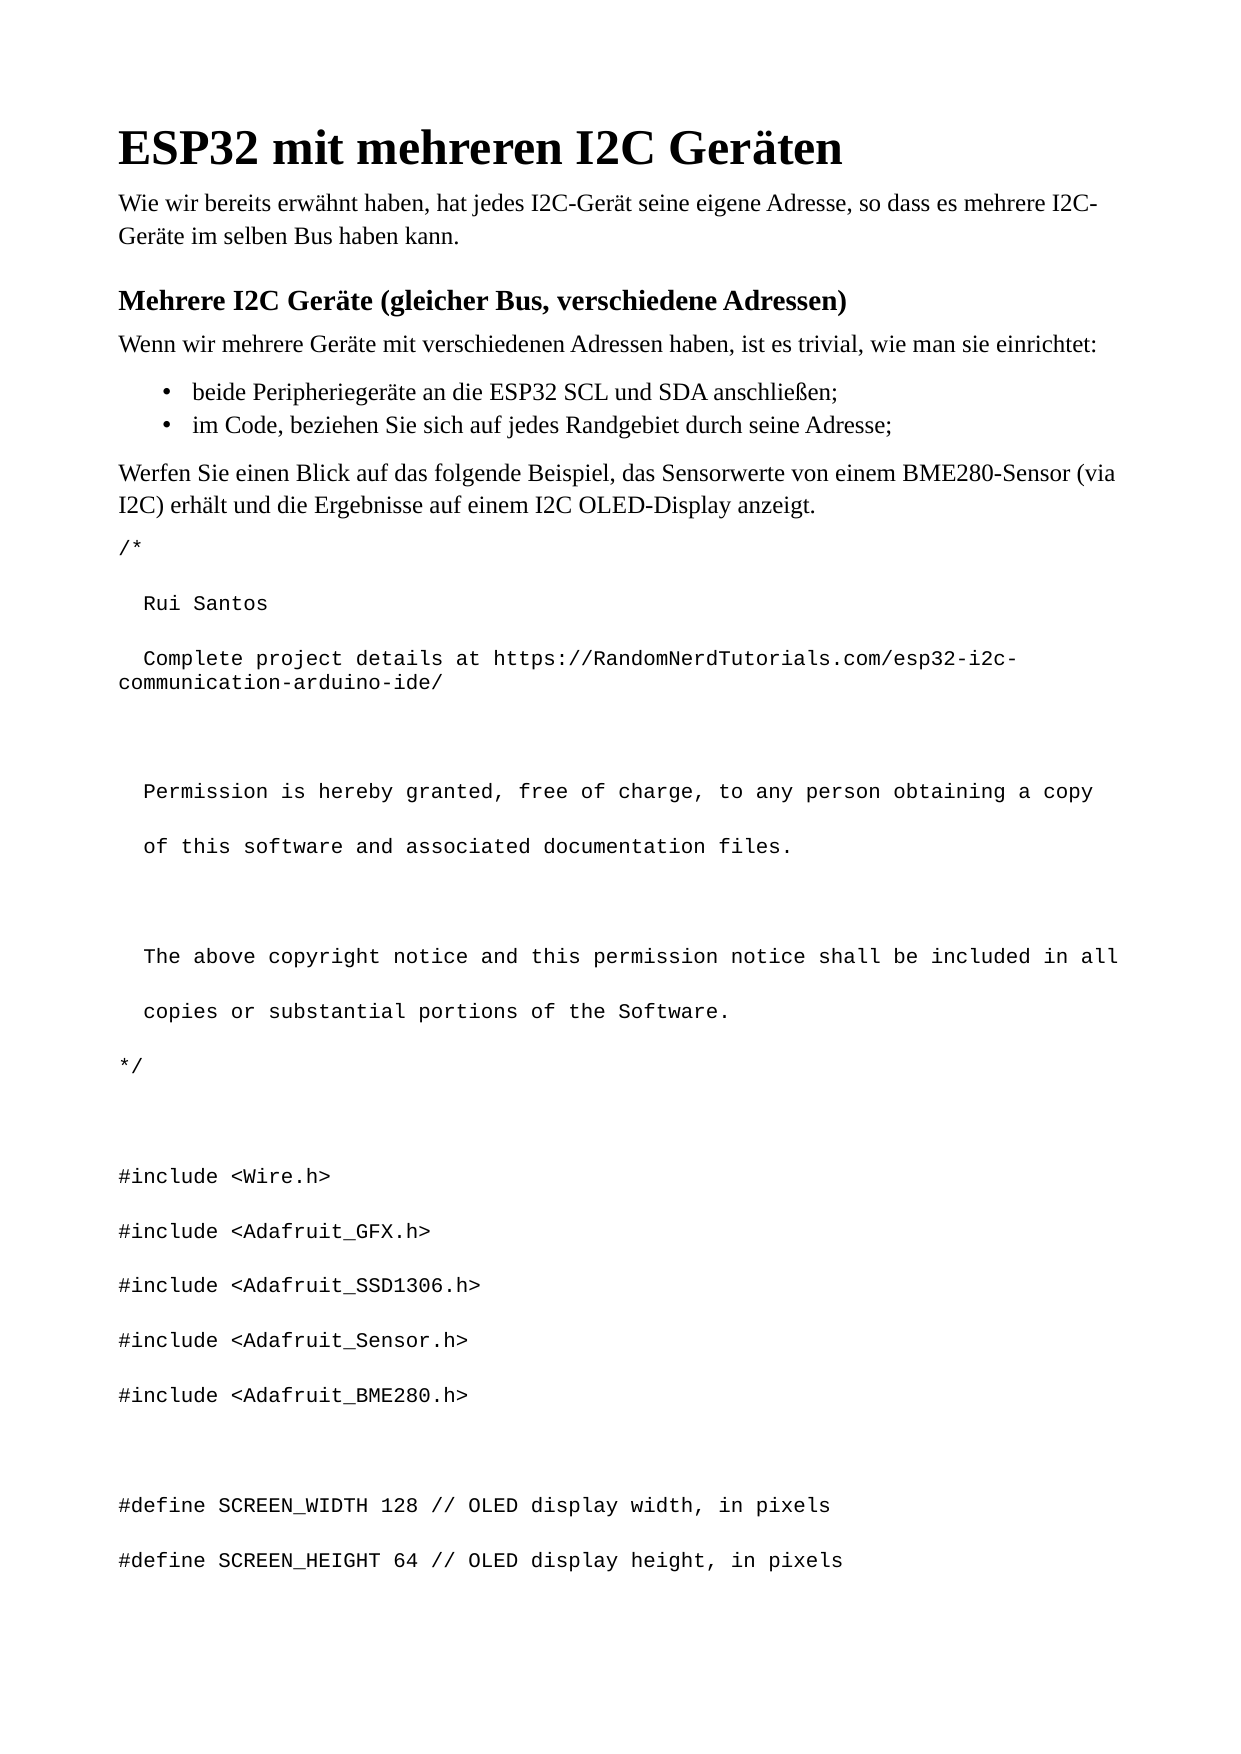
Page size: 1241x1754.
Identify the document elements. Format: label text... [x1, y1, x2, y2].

text #define SCREEN_HEIGHT 64 // OLED display height, in pixels [118, 1550, 1122, 1574]
text #include <Wire.h> [118, 1166, 1122, 1189]
text Rui Santos [118, 593, 1122, 617]
text #include <Adafruit_Sensor.h> [118, 1330, 1122, 1354]
text Wenn wir mehrere Geräte mit verschiedenen Adressen haben, ist es trivial, wie man sie einrichtet: [118, 329, 1122, 358]
text of this software and associated documentation files. [118, 836, 1122, 860]
text Permission is hereby granted, free of charge, to any person obtaining a copy [118, 781, 1122, 805]
text Wie wir bereits erwähnt haben, hat jedes I2C-Gerät seine eigene Adresse, so dass es mehrere I2C-Geräte im selben Bus haben kann. [118, 188, 1122, 250]
text #include <Adafruit_BME280.h> [118, 1385, 1122, 1409]
text #include <Adafruit_GFX.h> [118, 1221, 1122, 1244]
text copies or substantial portions of the Software. [118, 1001, 1122, 1025]
subtitle ESP32 mit mehreren I2C Geräten [118, 118, 1122, 176]
text #define SCREEN_WIDTH 128 // OLED display width, in pixels [118, 1495, 1122, 1519]
subtitle Mehrere I2C Geräte (gleicher Bus, verschiedene Adressen) [118, 283, 1122, 317]
list beide Peripheriegeräte an die ESP32 SCL und SDA anschließen; [162, 377, 1122, 406]
list im Code, beziehen Sie sich auf jedes Randgebiet durch seine Adresse; [162, 410, 1122, 439]
text /* [118, 538, 1122, 562]
text The above copyright notice and this permission notice shall be included in all [118, 946, 1122, 970]
text Werfen Sie einen Blick auf das folgende Beispiel, das Sensorwerte von einem BME280-Sensor (via I2C) erhält und die Ergebnisse auf einem I2C OLED-Display anzeigt. [118, 458, 1122, 519]
text */ [118, 1056, 1122, 1079]
text #include <Adafruit_SSD1306.h> [118, 1276, 1122, 1299]
text Complete project details at https://RandomNerdTutorials.com/esp32-i2c-communication-arduino-ide/ [118, 648, 1122, 695]
